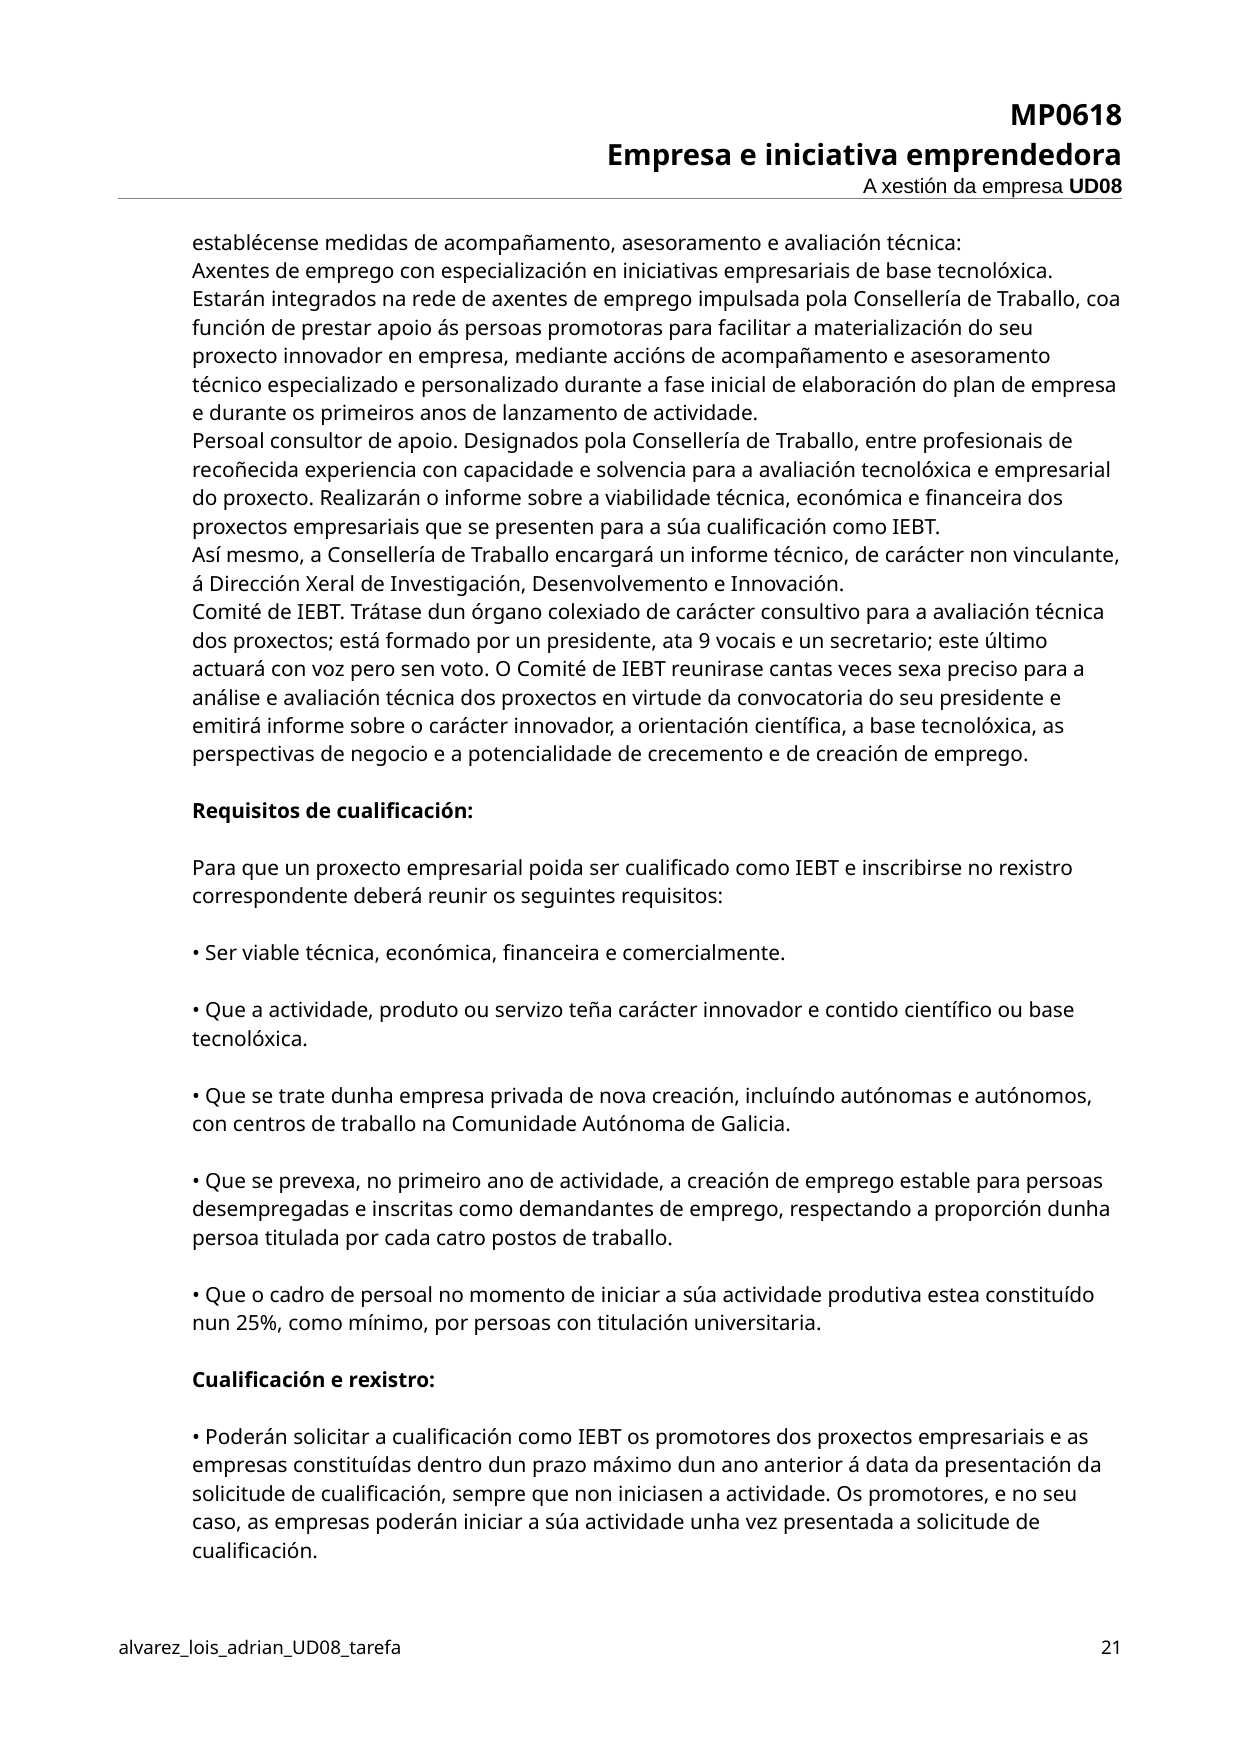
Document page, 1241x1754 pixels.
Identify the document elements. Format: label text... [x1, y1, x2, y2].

list establécense medidas de acompañamento, asesoramento e avaliación técnica: Axentes de emprego con especialización en iniciativas empresariais de base tecnolóxica. Estarán integrados na rede de axentes de emprego impulsada pola Consellería de Traballo, coa función de prestar apoio ás persoas promotoras para facilitar a materialización do seu proxecto innovador en empresa, mediante accións de acompañamento e asesoramento técnico especializado e personalizado durante a fase inicial de elaboración do plan de empresa e durante os primeiros anos de lanzamento de actividade. Persoal consultor de apoio. Designados pola Consellería de Traballo, entre profesionais de recoñecida experiencia con capacidade e solvencia para a avaliación tecnolóxica e empresarial do proxecto. Realizarán o informe sobre a viabilidade técnica, económica e financeira dos proxectos empresariais que se presenten para a súa cualificación como IEBT. Así mesmo, a Consellería de Traballo encargará un informe técnico, de carácter non vinculante, á Dirección Xeral de Investigación, Desenvolvemento e Innovación. Comité de IEBT. Trátase dun órgano colexiado de carácter consultivo para a avaliación técnica dos proxectos; está formado por un presidente, ata 9 vocais e un secretario; este último actuará con voz pero sen voto. O Comité de IEBT reunirase cantas veces sexa preciso para a análise e avaliación técnica dos proxectos en virtude da convocatoria do seu presidente e emitirá informe sobre o carácter innovador, a orientación científica, a base tecnolóxica, as perspectivas de negocio e a potencialidade de crecemento e de creación de emprego. Requisitos de cualificación: Para que un proxecto empresarial poida ser cualificado como IEBT e inscribirse no rexistro correspondente deberá reunir os seguintes requisitos: • Ser viable técnica, económica, financeira e comercialmente. • Que a actividade, produto ou servizo teña carácter innovador e contido científico ou base tecnolóxica. • Que se trate dunha empresa privada de nova creación, incluíndo autónomas e autónomos, con centros de traballo na Comunidade Autónoma de Galicia. • Que se prevexa, no primeiro ano de actividade, a creación de emprego estable para persoas desempregadas e inscritas como demandantes de emprego, respectando a proporción dunha persoa titulada por cada catro postos de traballo. • Que o cadro de persoal no momento de iniciar a súa actividade produtiva estea constituído nun 25%, como mínimo, por persoas con titulación universitaria. Cualificación e rexistro: • Poderán solicitar a cualificación como IEBT os promotores dos proxectos empresariais e as empresas constituídas dentro dun prazo máximo dun ano anterior á data da presentación da solicitude de cualificación, sempre que non iniciasen a actividade. Os promotores, e no seu caso, as empresas poderán iniciar a súa actividade unha vez presentada a solicitude de cualificación. [162, 228, 1122, 1593]
